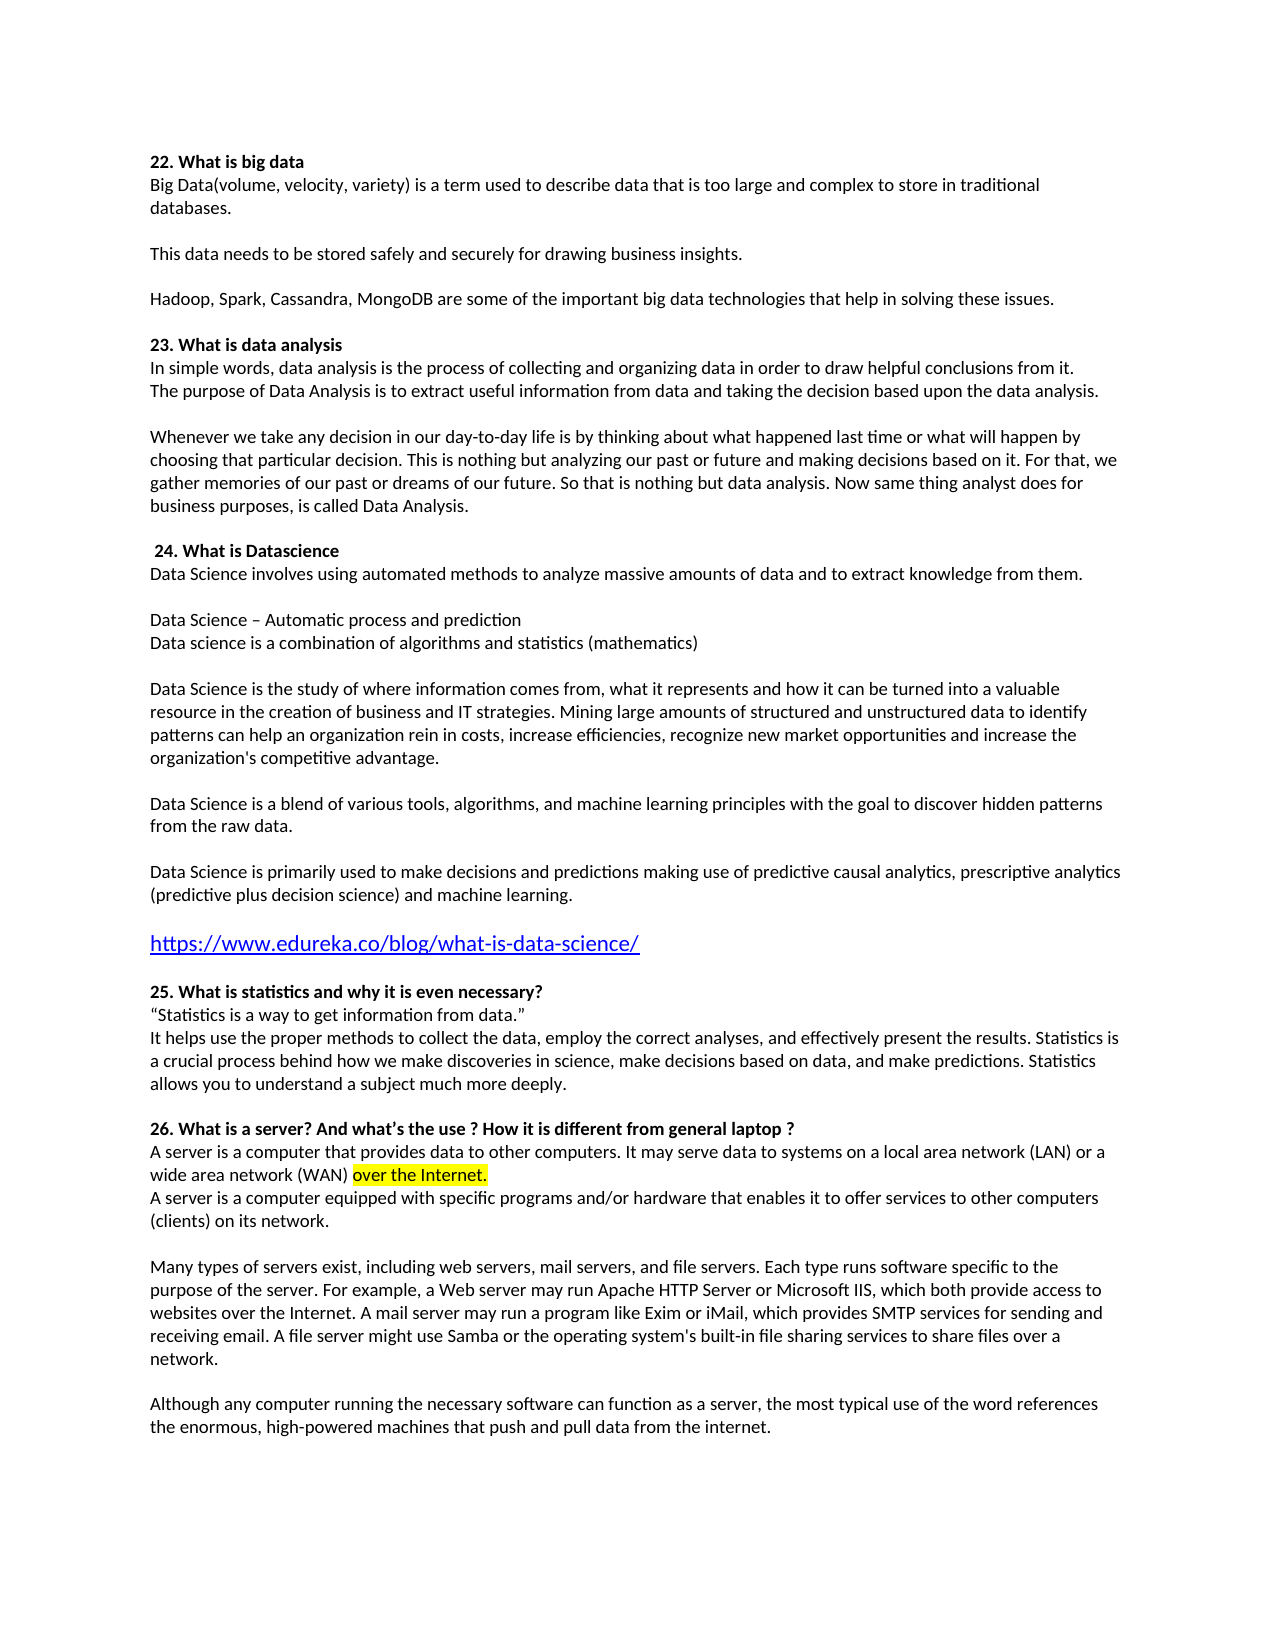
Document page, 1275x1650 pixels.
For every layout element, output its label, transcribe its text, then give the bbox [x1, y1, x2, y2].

text It helps use the proper methods to collect the data, employ the correct analyses, and effectively present the results. Statistics is a crucial process behind how we make discoveries in science, make decisions based on data, and make predictions. Statistics allows you to understand a subject much more deeply. [150, 1026, 1125, 1095]
text Big Data(volume, velocity, variety) is a term used to describe data that is too large and complex to store in traditional databases. [150, 173, 1125, 219]
text 22. What is big data [150, 150, 1125, 173]
text Although any computer running the necessary software can function as a server, the most typical use of the word references the enormous, high-powered machines that push and pull data from the internet. [150, 1393, 1125, 1438]
text 23. What is data analysis [150, 333, 1125, 356]
text Data Science involves using automated methods to analyze massive amounts of data and to extract knowledge from them. [150, 562, 1125, 585]
text Hadoop, Spark, Cassandra, MongoDB are some of the important big data technologies that help in solving these issues. [150, 287, 1125, 310]
text 24. What is Datascience [150, 539, 1125, 562]
text Data Science is the study of where information comes from, what it represents and how it can be turned into a valuable resource in the creation of business and IT strategies. Mining large amounts of structured and unstructured data to identify patterns can help an organization rein in costs, increase efficiencies, recognize new market opportunities and increase the organization's competitive advantage. [150, 677, 1125, 769]
text 26. What is a server? And what’s the use ? How it is different from general laptop ? [150, 1118, 1125, 1141]
text A server is a computer that provides data to other computers. It may serve data to systems on a local area network (LAN) or a wide area network (WAN) over the Internet. [150, 1141, 1125, 1186]
text Whenever we take any decision in our day-to-day life is by thinking about what happened last time or what will happen by choosing that particular decision. This is nothing but analyzing our past or future and making decisions based on it. For that, we gather memories of our past or dreams of our future. So that is nothing but data analysis. Now same thing analyst does for business purposes, is called Data Analysis. [150, 425, 1125, 517]
text “Statistics is a way to get information from data.” [150, 1003, 1125, 1026]
text 25. What is statistics and why it is even necessary? [150, 980, 1125, 1003]
text Data science is a combination of algorithms and statistics (mathematics) [150, 631, 1125, 654]
text Data Science is primarily used to make decisions and predictions making use of predictive causal analytics, prescriptive analytics (predictive plus decision science) and machine learning. [150, 860, 1125, 906]
text Data Science is a blend of various tools, algorithms, and machine learning principles with the goal to discover hidden patterns from the raw data. [150, 792, 1125, 837]
text A server is a computer equipped with specific programs and/or hardware that enables it to offer services to other computers (clients) on its network. [150, 1186, 1125, 1232]
text The purpose of Data Analysis is to extract useful information from data and taking the decision based upon the data analysis. [150, 379, 1125, 402]
text This data needs to be stored safely and securely for drawing business insights. [150, 242, 1125, 264]
text https://www.edureka.co/blog/what-is-data-science/ [150, 929, 1125, 957]
text Many types of servers exist, including web servers, mail servers, and file servers. Each type runs software specific to the purpose of the server. For example, a Web server may run Apache HTTP Server or Microsoft IIS, which both provide access to websites over the Internet. A mail server may run a program like Exim or iMail, which provides SMTP services for sending and receiving email. A file server might use Samba or the operating system's built-in file sharing services to share files over a network. [150, 1255, 1125, 1370]
text In simple words, data analysis is the process of collecting and organizing data in order to draw helpful conclusions from it. [150, 356, 1125, 379]
text Data Science – Automatic process and prediction [150, 608, 1125, 631]
